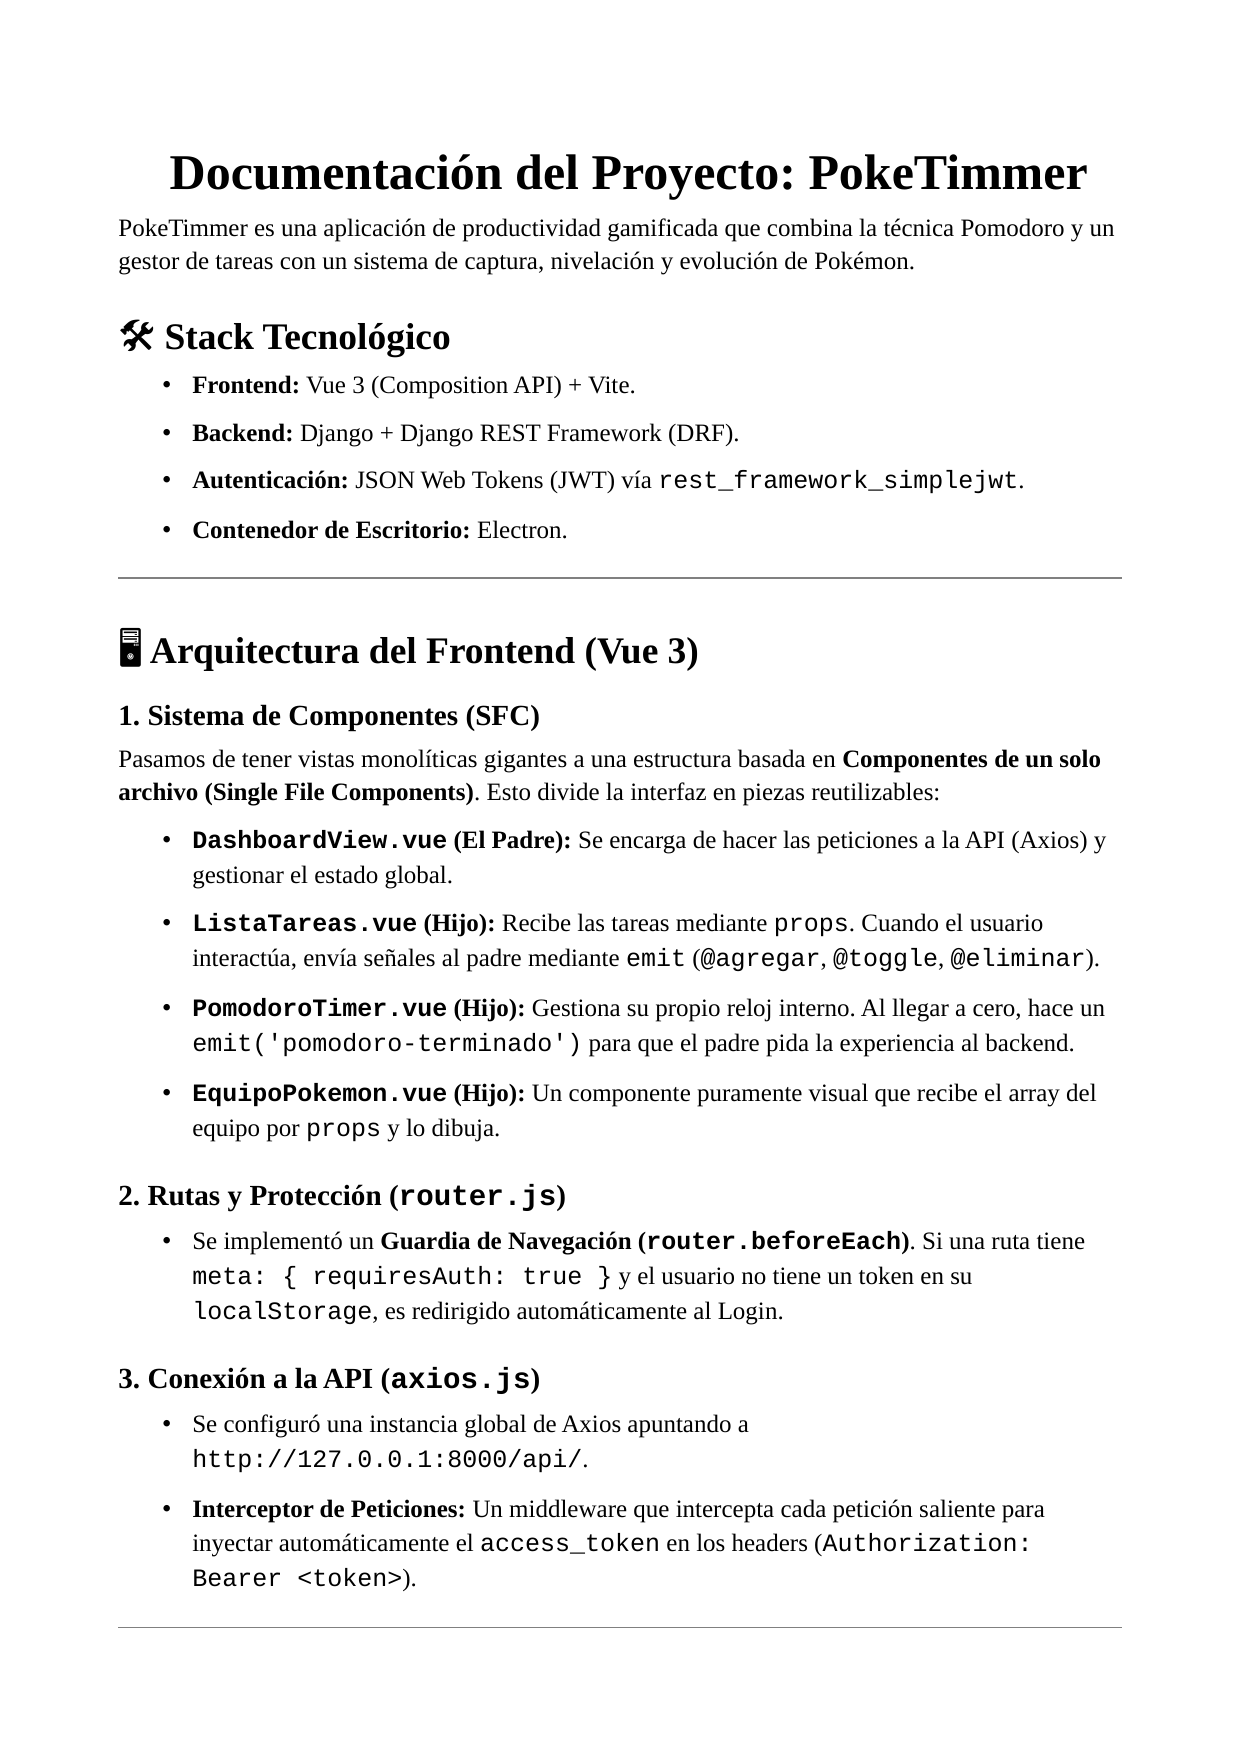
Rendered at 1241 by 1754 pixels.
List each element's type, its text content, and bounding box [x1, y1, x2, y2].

list Se configuró una instancia global de Axios apuntando a http://127.0.0.1:8000/api/. [162, 1409, 1122, 1475]
list Autenticación: JSON Web Tokens (JWT) vía rest_framework_simplejwt. [162, 465, 1122, 496]
text PokeTimmer es una aplicación de productividad gamificada que combina la técnica Pomodoro y un gestor de tareas con un sistema de captura, nivelación y evolución de Pokémon. [118, 213, 1122, 275]
subtitle 🖥️ Arquitectura del Frontend (Vue 3) [118, 628, 1122, 671]
list Frontend: Vue 3 (Composition API) + Vite. [162, 370, 1122, 399]
list PomodoroTimer.vue (Hijo): Gestiona su propio reloj interno. Al llegar a cero, hace un emit('pomodoro-terminado') para que el padre pida la experiencia al backend. [162, 993, 1122, 1059]
list ListaTareas.vue (Hijo): Recibe las tareas mediante props. Cuando el usuario interactúa, envía señales al padre mediante emit (@agregar, @toggle, @eliminar). [162, 908, 1122, 974]
subtitle 3. Conexión a la API (axios.js) [118, 1361, 1122, 1397]
text Pasamos de tener vistas monolíticas gigantes a una estructura basada en Componentes de un solo archivo (Single File Components). Esto divide la interfaz en piezas reutilizables: [118, 744, 1122, 806]
list Contenedor de Escritorio: Electron. [162, 515, 1122, 544]
list Backend: Django + Django REST Framework (DRF). [162, 418, 1122, 447]
list Se implementó un Guardia de Navegación (router.beforeEach). Si una ruta tiene meta: { requiresAuth: true } y el usuario no tiene un token en su localStorage, es redirigido automáticamente al Login. [162, 1226, 1122, 1327]
list Interceptor de Peticiones: Un middleware que intercepta cada petición saliente para inyectar automáticamente el access_token en los headers (Authorization: Bearer <token>). [162, 1494, 1122, 1593]
list EquipoPokemon.vue (Hijo): Un componente puramente visual que recibe el array del equipo por props y lo dibuja. [162, 1078, 1122, 1144]
subtitle 🛠️ Stack Tecnológico [118, 314, 1122, 358]
list DashboardView.vue (El Padre): Se encarga de hacer las peticiones a la API (Axios) y gestionar el estado global. [162, 825, 1122, 889]
subtitle 📖 Documentación del Proyecto: PokeTimmer [118, 143, 1122, 201]
subtitle 1. Sistema de Componentes (SFC) [118, 698, 1122, 732]
subtitle 2. Rutas y Protección (router.js) [118, 1178, 1122, 1214]
